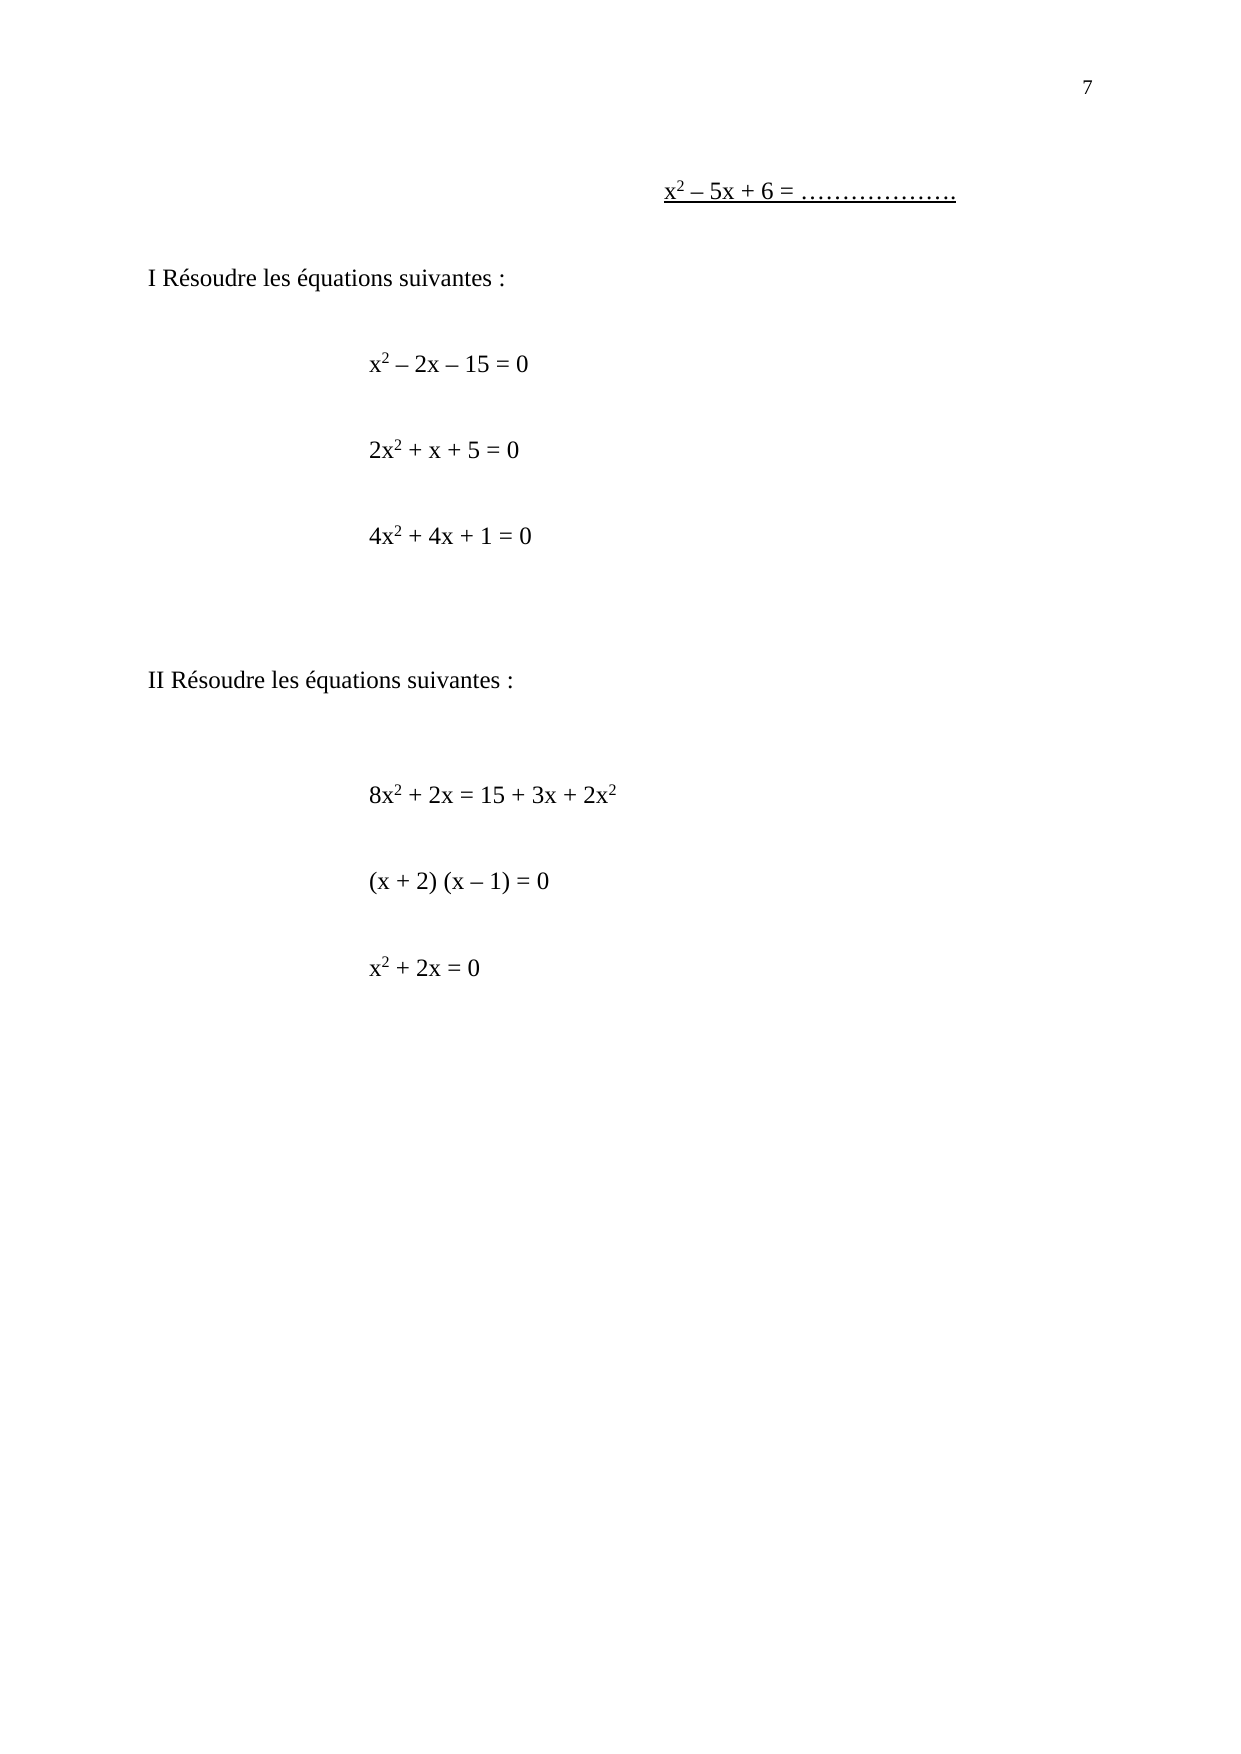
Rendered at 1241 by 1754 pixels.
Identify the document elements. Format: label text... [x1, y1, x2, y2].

text (x + 2) (x – 1) = 0 [295, 866, 1093, 895]
text 2x2 + x + 5 = 0 [148, 435, 1093, 464]
text x2 – 2x – 15 = 0 [148, 349, 1093, 378]
text 4x2 + 4x + 1 = 0 [295, 521, 1093, 550]
text I Résoudre les équations suivantes : [148, 263, 1093, 291]
text II Résoudre les équations suivantes : [148, 665, 1093, 694]
text x2 – 5x + 6 = ………………. [148, 176, 1093, 205]
text x2 + 2x = 0 [295, 953, 1093, 981]
text 8x2 + 2x = 15 + 3x + 2x2 [148, 780, 1093, 809]
